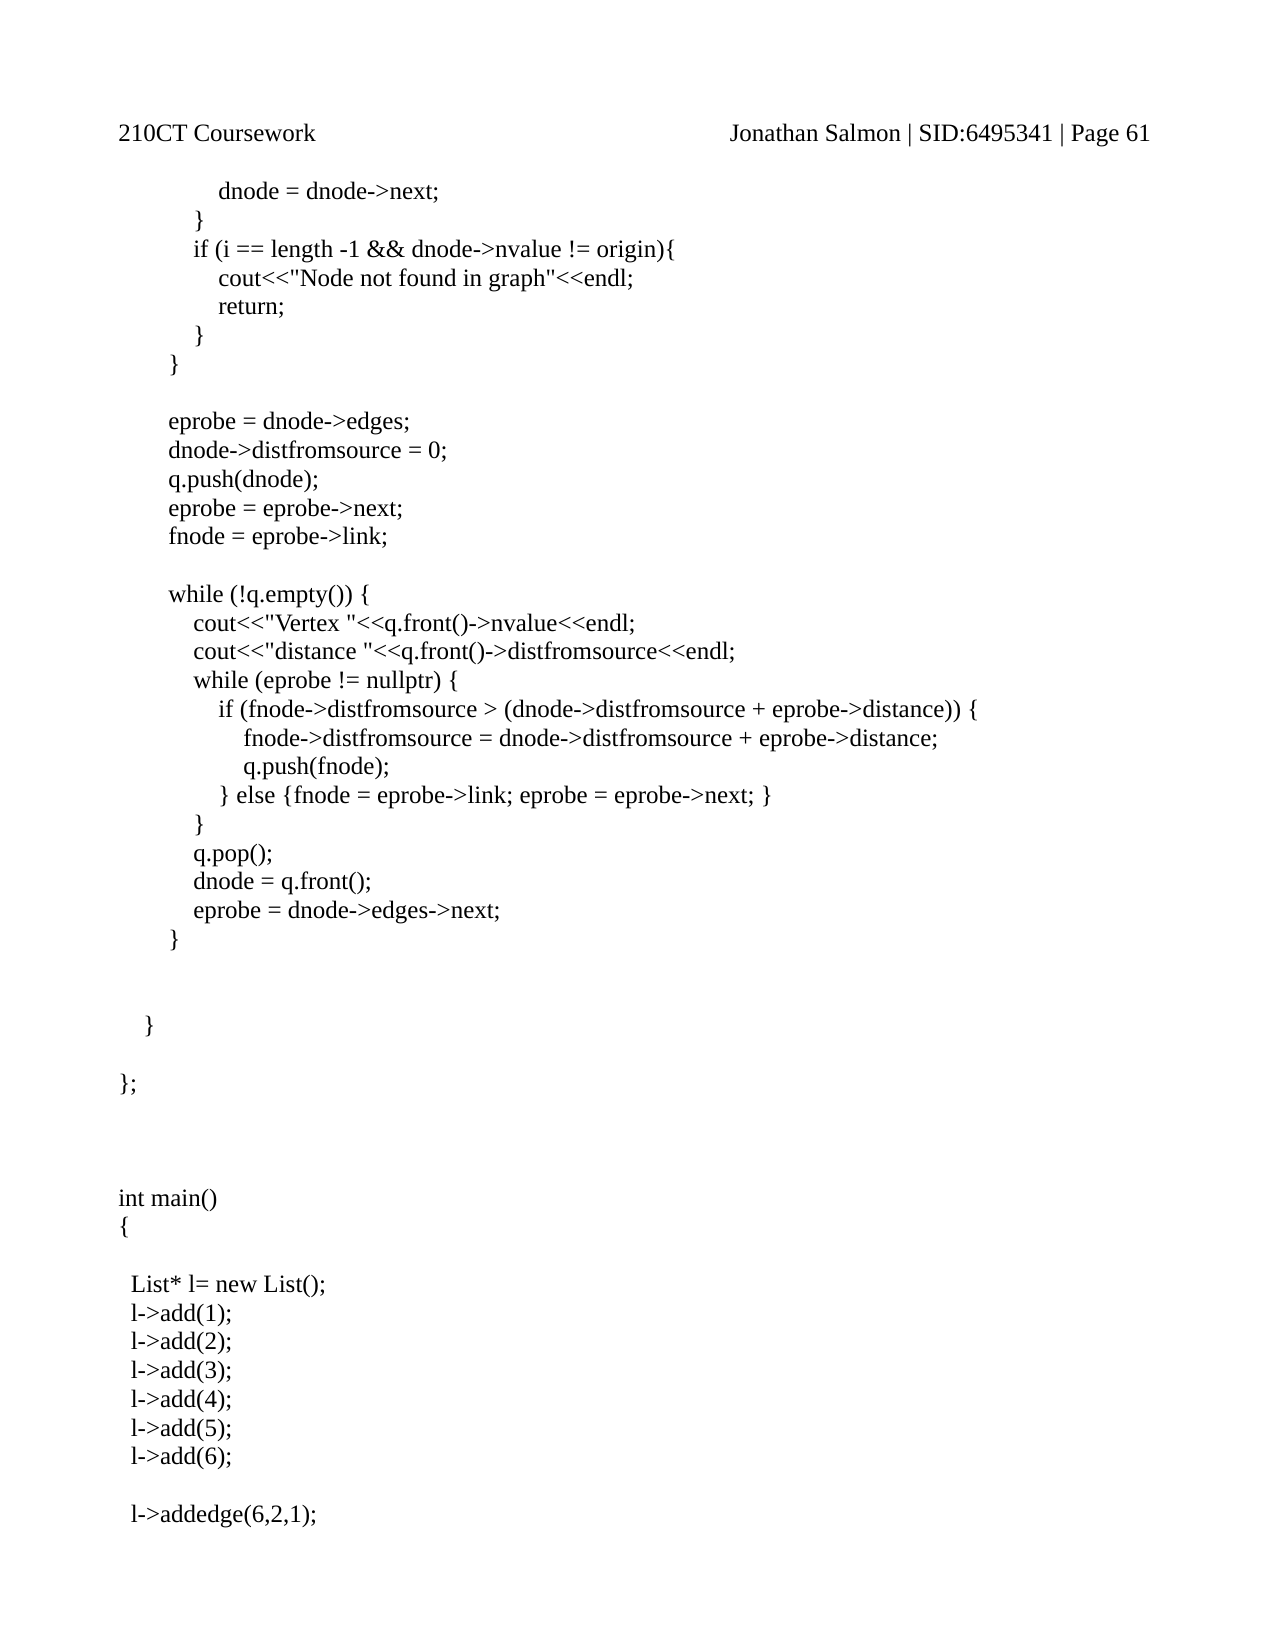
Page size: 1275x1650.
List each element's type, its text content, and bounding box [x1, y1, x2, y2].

text l->add(4); [118, 1384, 1157, 1413]
text return; [118, 291, 1157, 320]
text } [118, 924, 1157, 953]
text l->add(6); [118, 1441, 1157, 1470]
text fnode->distfromsource = dnode->distfromsource + eprobe->distance; [118, 723, 1157, 751]
text l->add(3); [118, 1355, 1157, 1384]
text l->add(5); [118, 1413, 1157, 1441]
text q.pop(); [118, 838, 1157, 866]
text q.push(fnode); [118, 751, 1157, 780]
text } [118, 205, 1157, 234]
text cout<<"Node not found in graph"<<endl; [118, 263, 1157, 291]
text dnode->distfromsource = 0; [118, 435, 1157, 464]
text cout<<"Vertex "<<q.front()->nvalue<<endl; [118, 608, 1157, 636]
text cout<<"distance "<<q.front()->distfromsource<<endl; [118, 636, 1157, 665]
text fnode = eprobe->link; [118, 521, 1157, 550]
text l->addedge(6,2,1); [118, 1499, 1157, 1528]
text l->add(2); [118, 1326, 1157, 1355]
text { [118, 1211, 1157, 1240]
text if (i == length -1 && dnode->nvalue != origin){ [118, 234, 1157, 263]
text dnode = q.front(); [118, 866, 1157, 895]
text eprobe = eprobe->next; [118, 493, 1157, 521]
text l->add(1); [118, 1298, 1157, 1326]
text } else {fnode = eprobe->link; eprobe = eprobe->next; } [118, 780, 1157, 809]
text }; [118, 1068, 1157, 1096]
text } [118, 320, 1157, 349]
text while (!q.empty()) { [118, 579, 1157, 608]
text eprobe = dnode->edges; [118, 406, 1157, 435]
text dnode = dnode->next; [118, 176, 1157, 205]
text int main() [118, 1183, 1157, 1211]
text } [118, 349, 1157, 378]
text q.push(dnode); [118, 464, 1157, 493]
text } [118, 809, 1157, 838]
text while (eprobe != nullptr) { [118, 665, 1157, 694]
text List* l= new List(); [118, 1269, 1157, 1298]
text eprobe = dnode->edges->next; [118, 895, 1157, 924]
text if (fnode->distfromsource > (dnode->distfromsource + eprobe->distance)) { [118, 694, 1157, 723]
text } [118, 1010, 1157, 1039]
